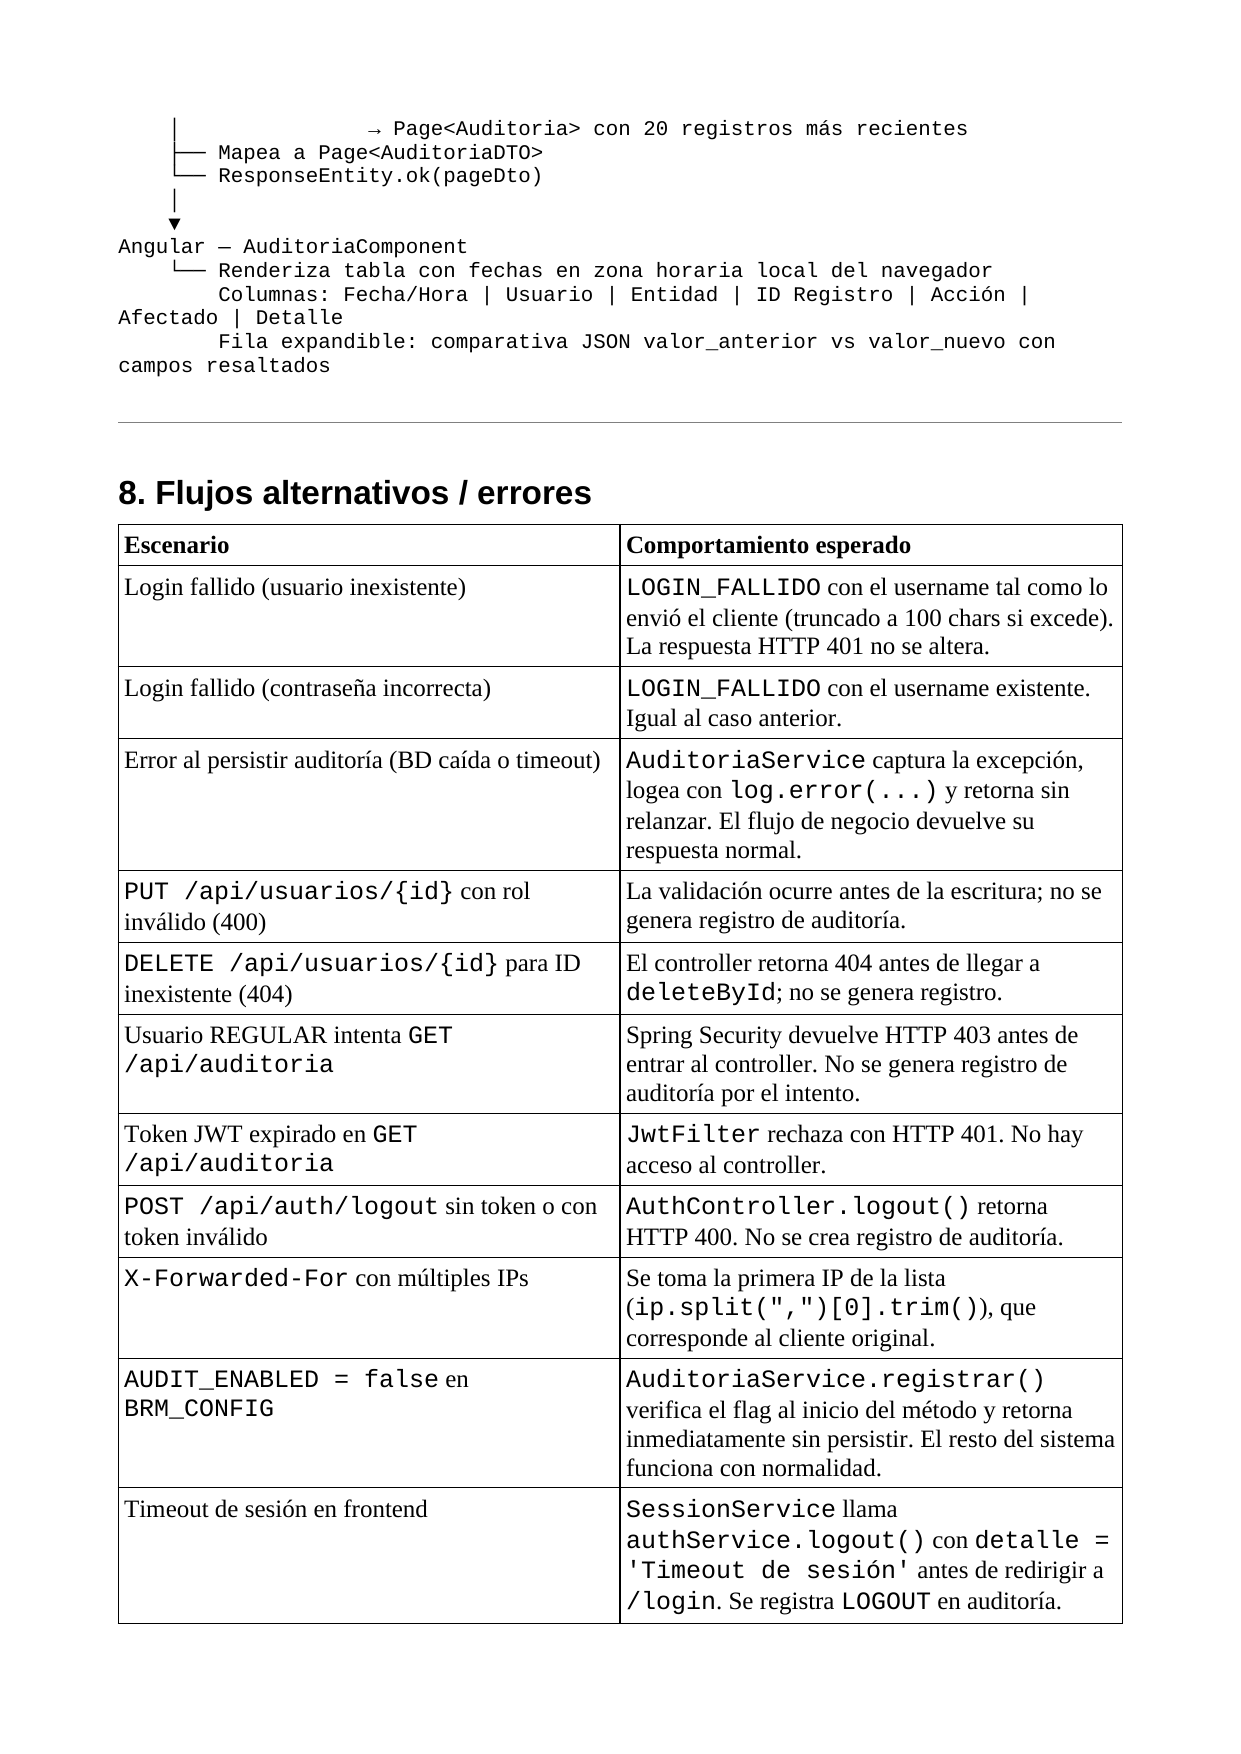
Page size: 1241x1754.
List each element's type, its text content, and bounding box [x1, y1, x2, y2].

table_cell AuditoriaService.registrar() verifica el flag al inicio del método y retorna inmediatamente sin persistir. El resto del sistema funciona con normalidad. [621, 1359, 1122, 1487]
table_cell AuditoriaService captura la excepción, logea con log.error(...) y retorna sin relanzar. El flujo de negocio devuelve su respuesta normal. [621, 739, 1122, 869]
table_cell Login fallido (usuario inexistente) [119, 566, 619, 666]
table_cell SessionService llama authService.logout() con detalle = 'Timeout de sesión' antes de redirigir a /login. Se registra LOGOUT en auditoría. [621, 1488, 1122, 1623]
table_cell LOGIN_FALLIDO con el username existente. Igual al caso anterior. [621, 667, 1122, 738]
table_cell LOGIN_FALLIDO con el username tal como lo envió el cliente (truncado a 100 chars si excede). La respuesta HTTP 401 no se altera. [621, 566, 1122, 666]
table_cell Token JWT expirado en GET /api/auditoria [119, 1114, 619, 1184]
table_cell La validación ocurre antes de la escritura; no se genera registro de auditoría. [621, 871, 1122, 942]
table_cell Usuario REGULAR intenta GET /api/auditoria [119, 1015, 619, 1112]
table_cell Se toma la primera IP de la lista (ip.split(",")[0].trim()), que corresponde al cliente original. [621, 1258, 1122, 1357]
table_cell Login fallido (contraseña incorrecta) [119, 667, 619, 738]
table_header Escenario [119, 525, 619, 565]
table_cell AUDIT_ENABLED = false en BRM_CONFIG [119, 1359, 619, 1487]
table_cell PUT /api/usuarios/{id} con rol inválido (400) [119, 871, 619, 942]
table_cell X-Forwarded-For con múltiples IPs [119, 1258, 619, 1357]
text │ → Page<Auditoria> con 20 registros más recientes ├── Mapea a Page<AuditoriaDTO> └── ResponseEntity.ok(pageDto) │ ▼ Angular — AuditoriaComponent └── Renderiza tabla con fechas en zona horaria local del navegador Columnas: Fecha/Hora | Usuario | Entidad | ID Registro | Acción | Afectado | Detalle Fila expandible: comparativa JSON valor_anterior vs valor_nuevo con campos resaltados [118, 118, 1122, 378]
table_cell POST /api/auth/logout sin token o con token inválido [119, 1186, 619, 1257]
table_cell Timeout de sesión en frontend [119, 1488, 619, 1623]
subtitle 8. Flujos alternativos / errores [118, 473, 1122, 511]
table_header Comportamiento esperado [621, 525, 1122, 565]
table_cell El controller retorna 404 antes de llegar a deleteById; no se genera registro. [621, 943, 1122, 1014]
table_cell Spring Security devuelve HTTP 403 antes de entrar al controller. No se genera registro de auditoría por el intento. [621, 1015, 1122, 1112]
table_cell JwtFilter rechaza con HTTP 401. No hay acceso al controller. [621, 1114, 1122, 1184]
table_cell Error al persistir auditoría (BD caída o timeout) [119, 739, 619, 869]
table_cell AuthController.logout() retorna HTTP 400. No se crea registro de auditoría. [621, 1186, 1122, 1257]
table_cell DELETE /api/usuarios/{id} para ID inexistente (404) [119, 943, 619, 1014]
